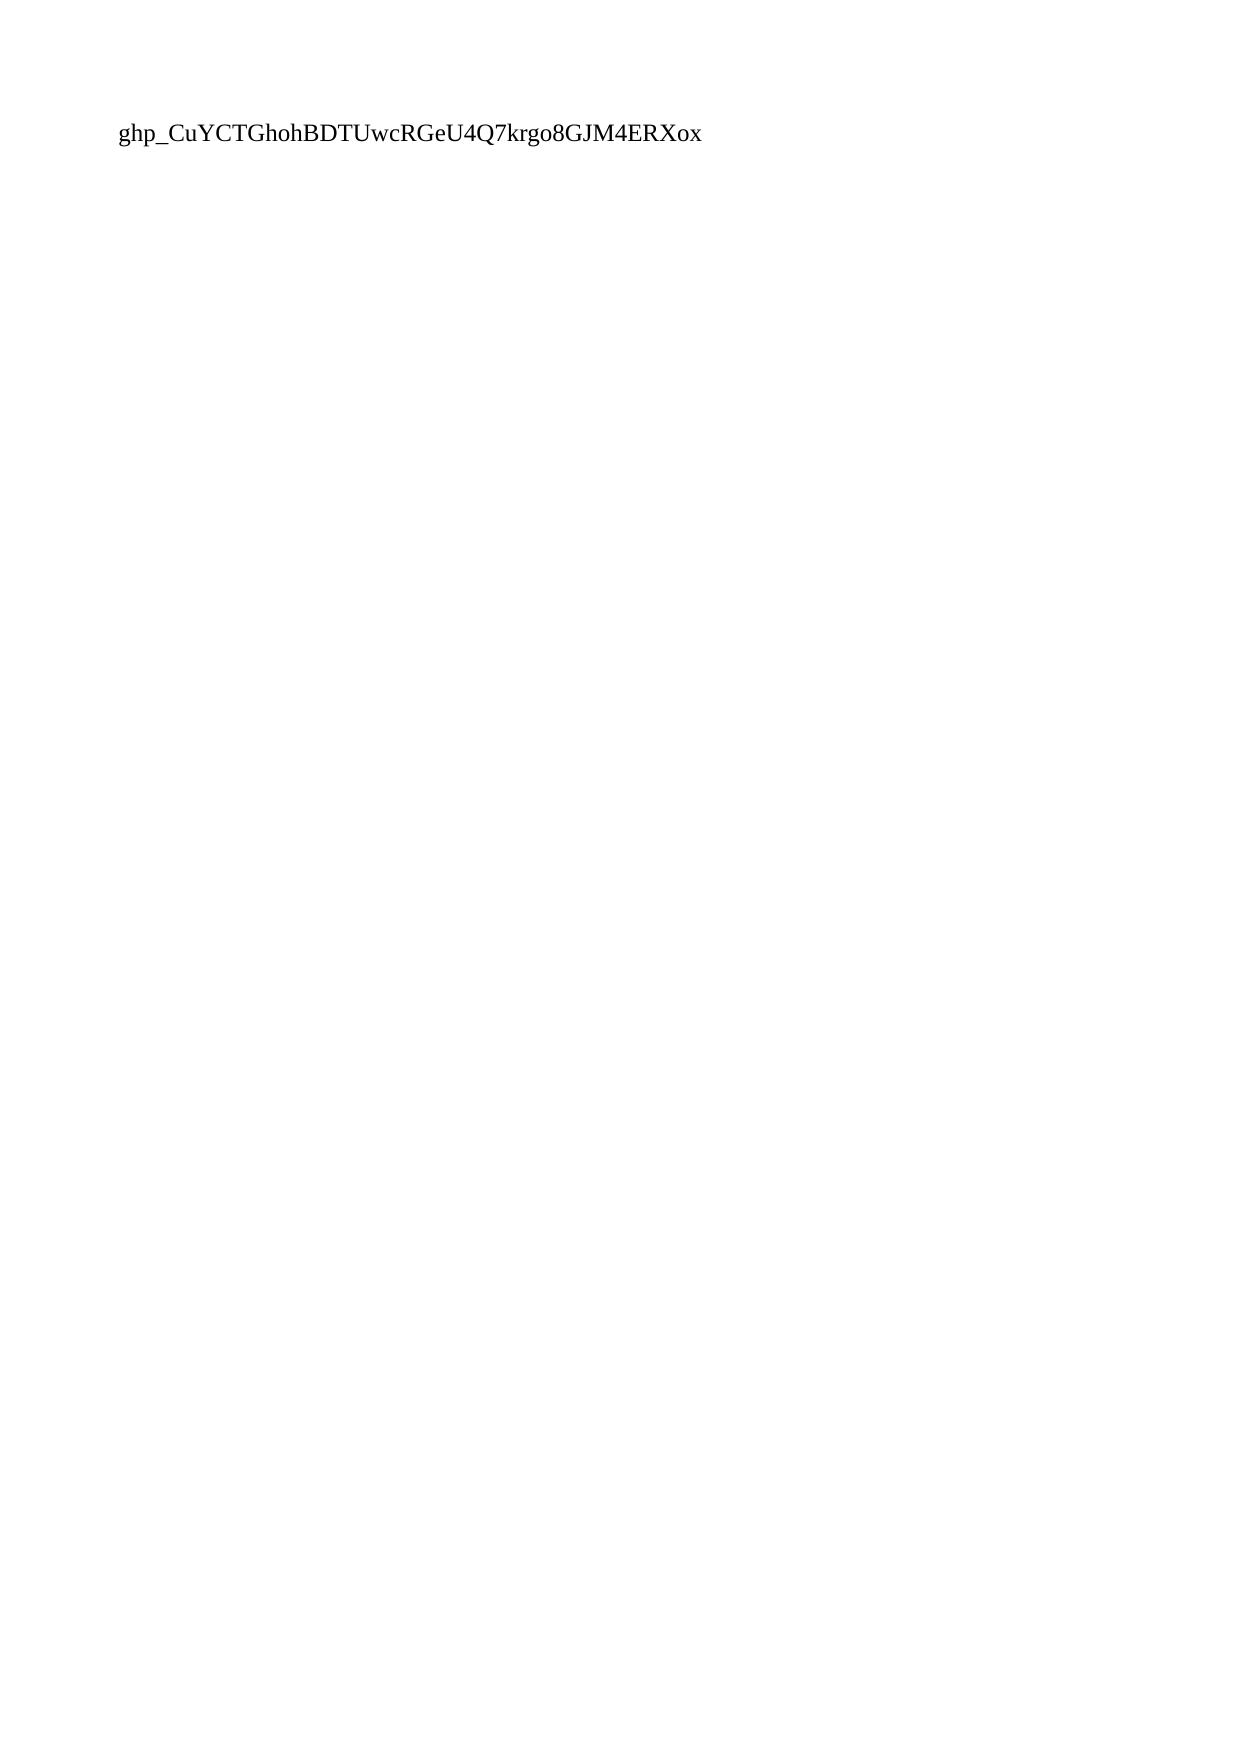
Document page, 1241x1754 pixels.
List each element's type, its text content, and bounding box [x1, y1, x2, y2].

text 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 [118, 118, 1122, 147]
